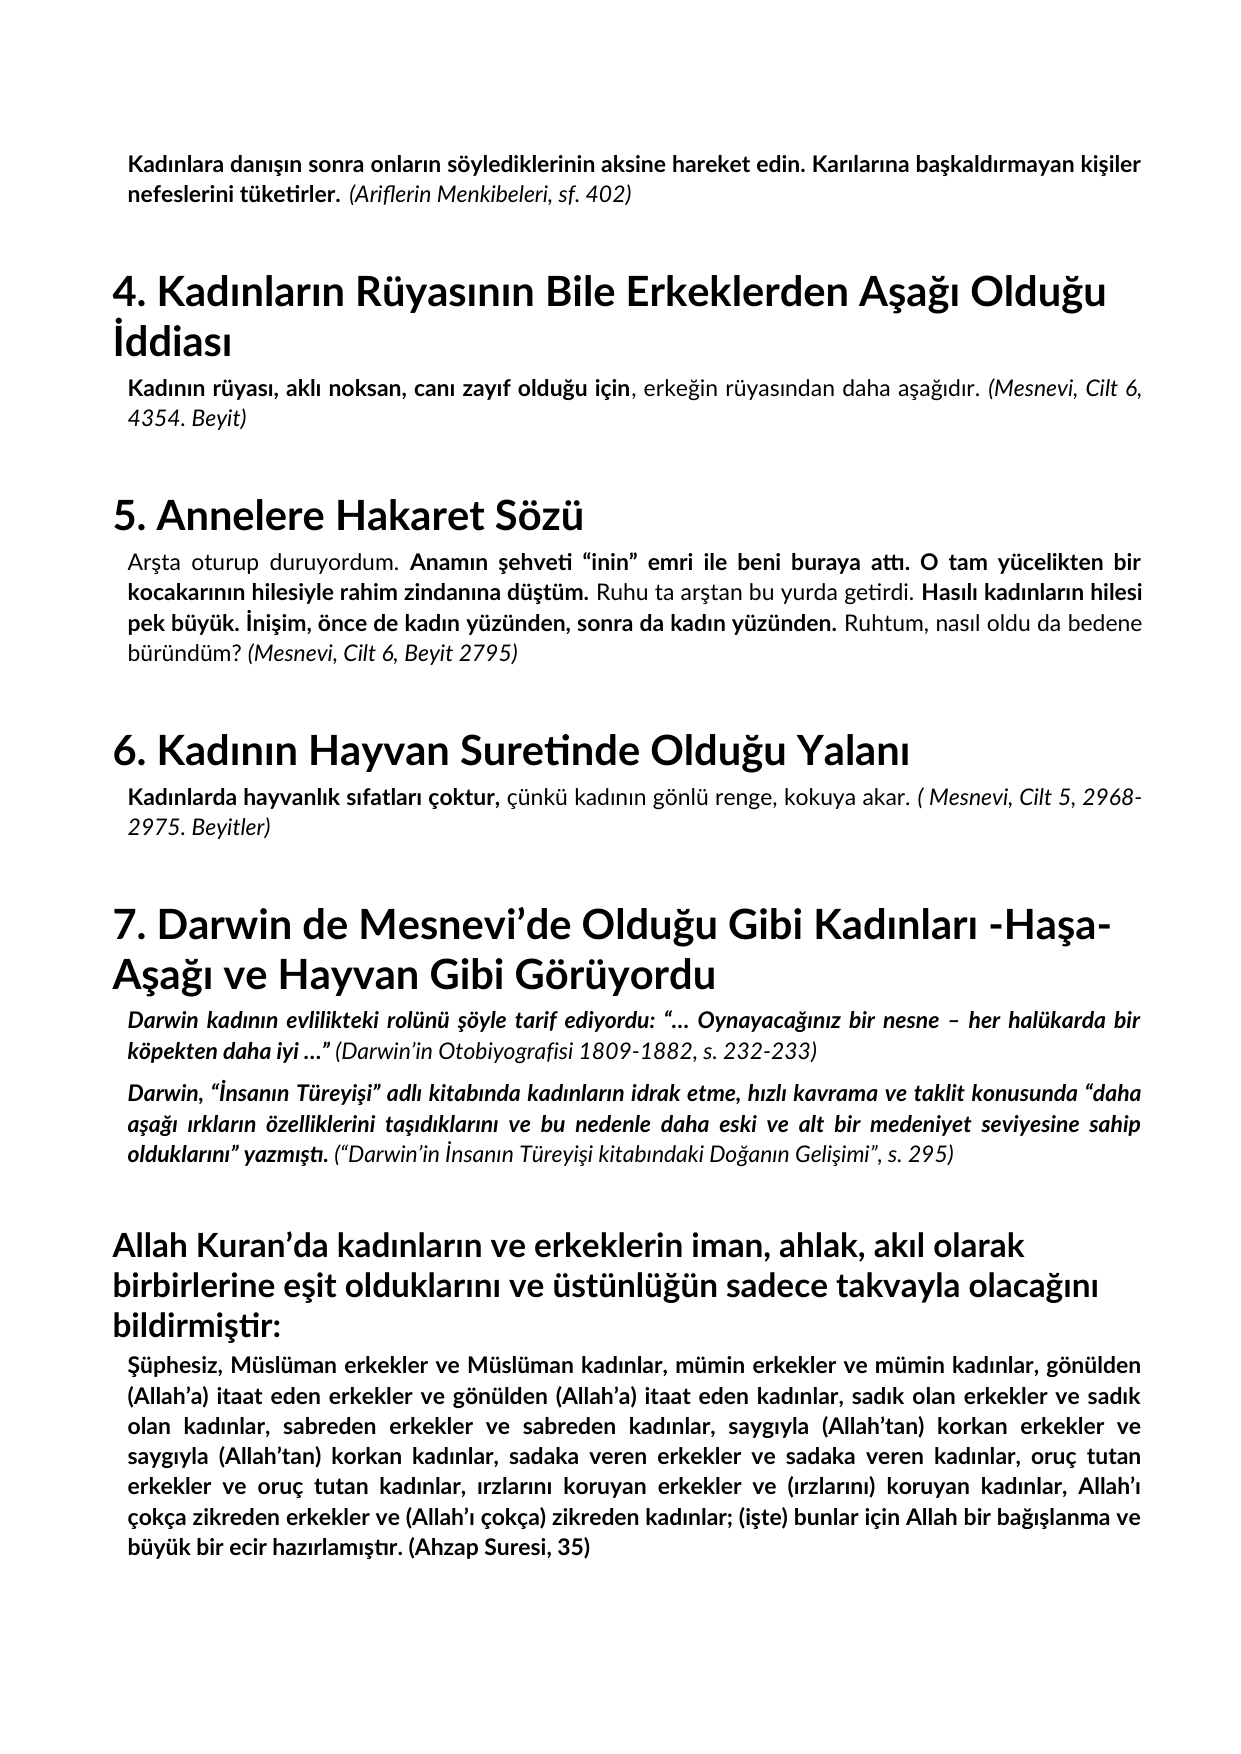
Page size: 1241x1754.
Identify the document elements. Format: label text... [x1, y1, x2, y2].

text Kadınlara danışın sonra onların söylediklerinin aksine hareket edin. Karılarına başkaldırmayan kişiler nefeslerini tüketirler. (Ariflerin Menkibeleri, sf. 402) [127, 150, 1143, 208]
subtitle Allah Kuran’da kadınların ve erkeklerin iman, ahlak, akıl olarak birbirlerine eşit olduklarını ve üstünlüğün sadece takvayla olacağını bildirmiştir: [112, 1225, 1165, 1345]
text Darwin kadının evlilikteki rolünü şöyle tarif ediyordu: “… Oynayacağınız bir nesne – her halükarda bir köpekten daha iyi …” (Darwin’in Otobiyografisi 1809-1882, s. 232-233) [127, 1006, 1143, 1064]
text Şüphesiz, Müslüman erkekler ve Müslüman kadınlar, mümin erkekler ve mümin kadınlar, gönülden (Allah’a) itaat eden erkekler ve gönülden (Allah’a) itaat eden kadınlar, sadık olan erkekler ve sadık olan kadınlar, sabreden erkekler ve sabreden kadınlar, saygıyla (Allah’tan) korkan erkekler ve saygıyla (Allah’tan) korkan kadınlar, sadaka veren erkekler ve sadaka veren kadınlar, oruç tutan erkekler ve oruç tutan kadınlar, ırzlarını koruyan erkekler ve (ırzlarını) koruyan kadınlar, Allah’ı çokça zikreden erkekler ve (Allah’ı çokça) zikreden kadınlar; (işte) bunlar için Allah bir bağışlanma ve büyük bir ecir hazırlamıştır. (Ahzap Suresi, 35) [127, 1351, 1143, 1560]
text Arşta oturup duruyordum. Anamın şehveti “inin” emri ile beni buraya attı. O tam yücelikten bir kocakarının hilesiyle rahim zindanına düştüm. Ruhu ta arştan bu yurda getirdi. Hasılı kadınların hilesi pek büyük. İnişim, önce de kadın yüzünden, sonra da kadın yüzünden. Ruhtum, nasıl oldu da bedene büründüm? (Mesnevi, Cilt 6, Beyit 2795) [127, 548, 1143, 666]
subtitle 7. Darwin de Mesnevi’de Olduğu Gibi Kadınları -Haşa- Aşağı ve Hayvan Gibi Görüyordu [112, 898, 1165, 998]
text Kadınlarda hayvanlık sıfatları çoktur, çünkü kadının gönlü renge, kokuya akar. ( Mesnevi, Cilt 5, 2968-2975. Beyitler) [127, 782, 1143, 840]
subtitle 6. Kadının Hayvan Suretinde Olduğu Yalanı [112, 724, 1165, 774]
subtitle 5. Annelere Hakaret Sözü [112, 489, 1165, 539]
text Darwin, “İnsanın Türeyişi” adlı kitabında kadınların idrak etme, hızlı kavrama ve taklit konusunda “daha aşağı ırkların özelliklerini taşıdıklarını ve bu nedenle daha eski ve alt bir medeniyet seviyesine sahip olduklarını” yazmıştı. (“Darwin’in İnsanın Türeyişi kitabındaki Doğanın Gelişimi”, s. 295) [127, 1079, 1143, 1167]
text Kadının rüyası, aklı noksan, canı zayıf olduğu için, erkeğin rüyasından daha aşağıdır. (Mesnevi, Cilt 6, 4354. Beyit) [127, 374, 1143, 432]
subtitle 4. Kadınların Rüyasının Bile Erkeklerden Aşağı Olduğu İddiası [112, 266, 1165, 366]
